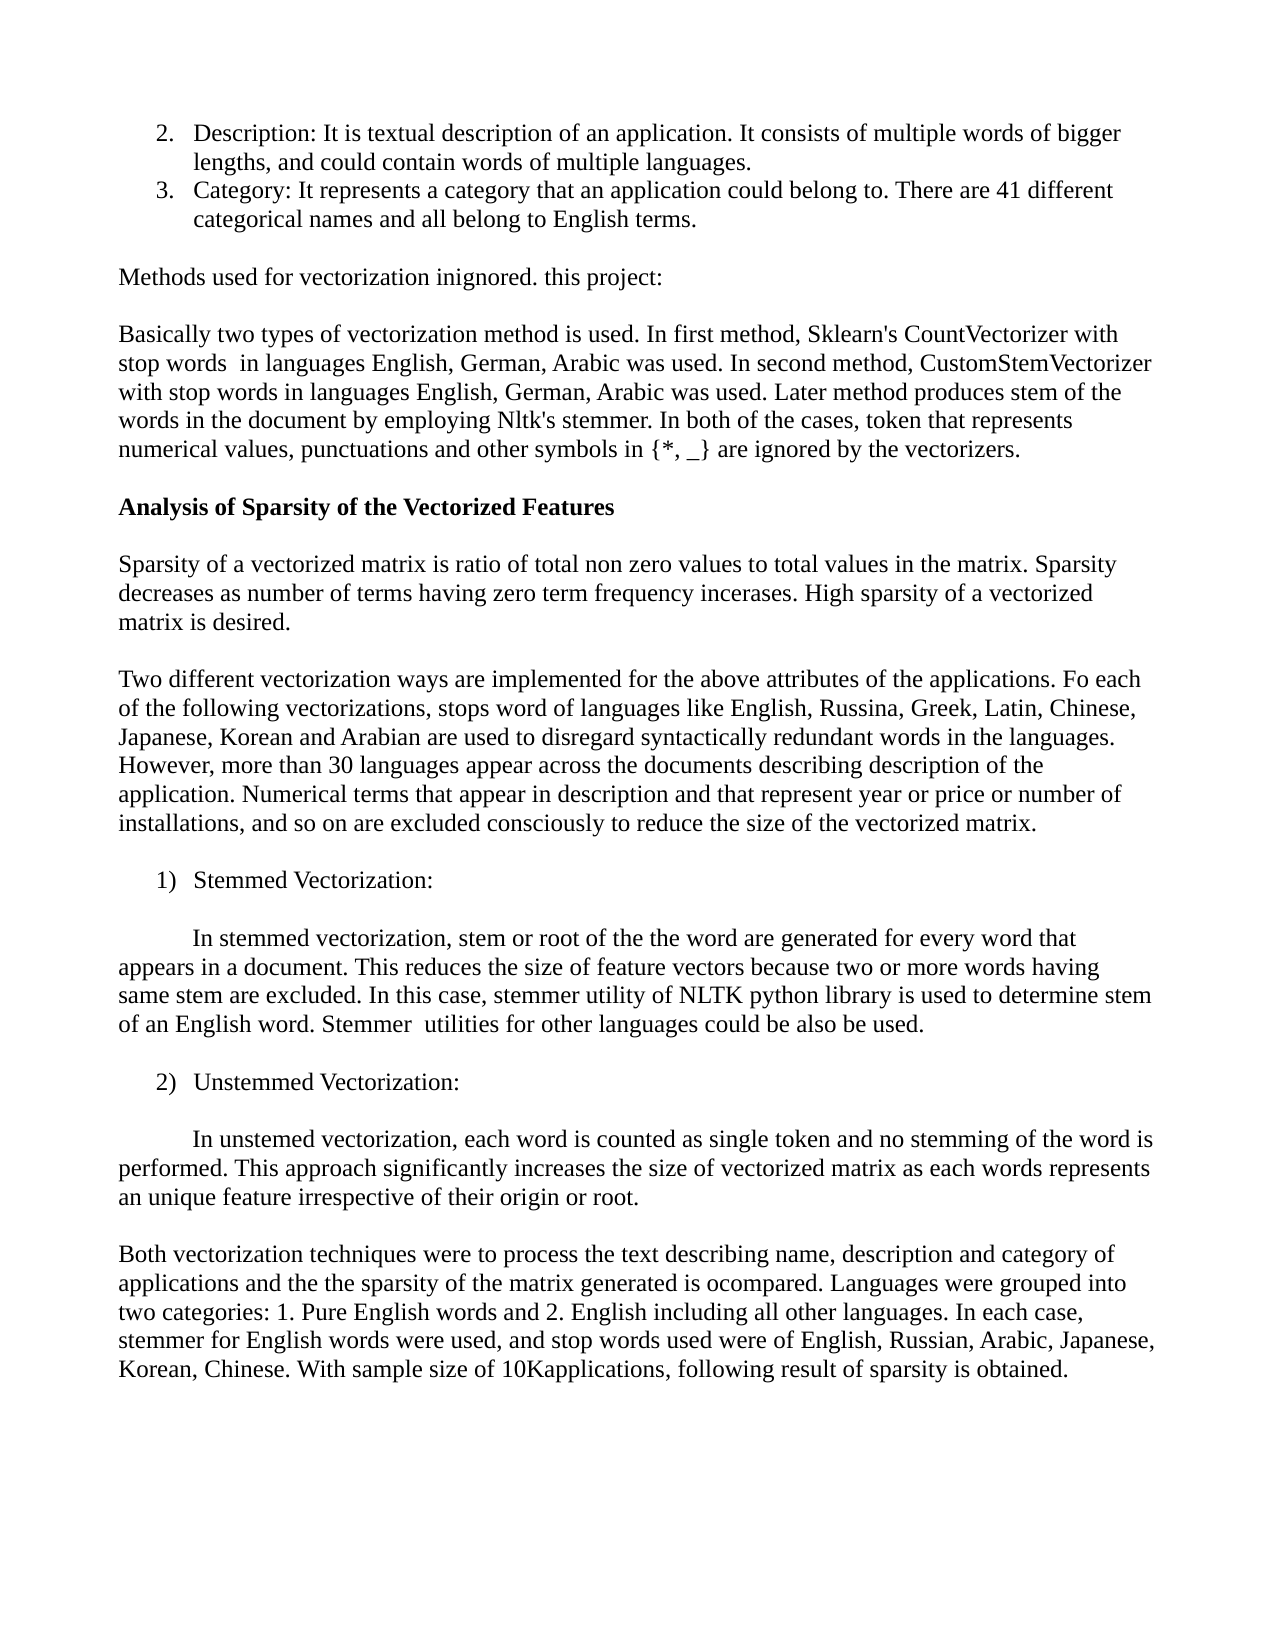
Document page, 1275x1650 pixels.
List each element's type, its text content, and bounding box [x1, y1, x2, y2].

list Category: It represents a category that an application could belong to. There are 41 different categorical names and all belong to English terms. [156, 176, 1157, 233]
list Description: It is textual description of an application. It consists of multiple words of bigger lengths, and could contain words of multiple languages. [156, 118, 1157, 176]
text Two different vectorization ways are implemented for the above attributes of the applications. Fo each of the following vectorizations, stops word of languages like English, Russina, Greek, Latin, Chinese, Japanese, Korean and Arabian are used to disregard syntactically redundant words in the languages. However, more than 30 languages appear across the documents describing description of the application. Numerical terms that appear in description and that represent year or price or number of installations, and so on are excluded consciously to reduce the size of the vectorized matrix. [118, 664, 1157, 837]
text Both vectorization techniques were to process the text describing name, description and category of applications and the the sparsity of the matrix generated is ocompared. Languages were grouped into two categories: 1. Pure English words and 2. English including all other languages. In each case, stemmer for English words were used, and stop words used were of English, Russian, Arabic, Japanese, Korean, Chinese. With sample size of 10Kapplications, following result of sparsity is obtained. [118, 1239, 1157, 1383]
text Methods used for vectorization inignored. this project: [118, 262, 1157, 291]
list Unstemmed Vectorization: [156, 1067, 1157, 1096]
text Sparsity of a vectorized matrix is ratio of total non zero values to total values in the matrix. Sparsity decreases as number of terms having zero term frequency incerases. High sparsity of a vectorized matrix is desired. [118, 549, 1157, 636]
text In stemmed vectorization, stem or root of the the word are generated for every word that appears in a document. This reduces the size of feature vectors because two or more words having same stem are excluded. In this case, stemmer utility of NLTK python library is used to determine stem of an English word. Stemmer utilities for other languages could be also be used. [118, 923, 1157, 1038]
text In unstemed vectorization, each word is counted as single token and no stemming of the word is performed. This approach significantly increases the size of vectorized matrix as each words represents an unique feature irrespective of their origin or root. [118, 1124, 1157, 1211]
list Stemmed Vectorization: [156, 866, 1157, 894]
text Analysis of Sparsity of the Vectorized Features [118, 492, 1157, 521]
text Basically two types of vectorization method is used. In first method, Sklearn's CountVectorizer with stop words in languages English, German, Arabic was used. In second method, CustomStemVectorizer with stop words in languages English, German, Arabic was used. Later method produces stem of the words in the document by employing Nltk's stemmer. In both of the cases, token that represents numerical values, punctuations and other symbols in {*, _} are ignored by the vectorizers. [118, 319, 1157, 463]
